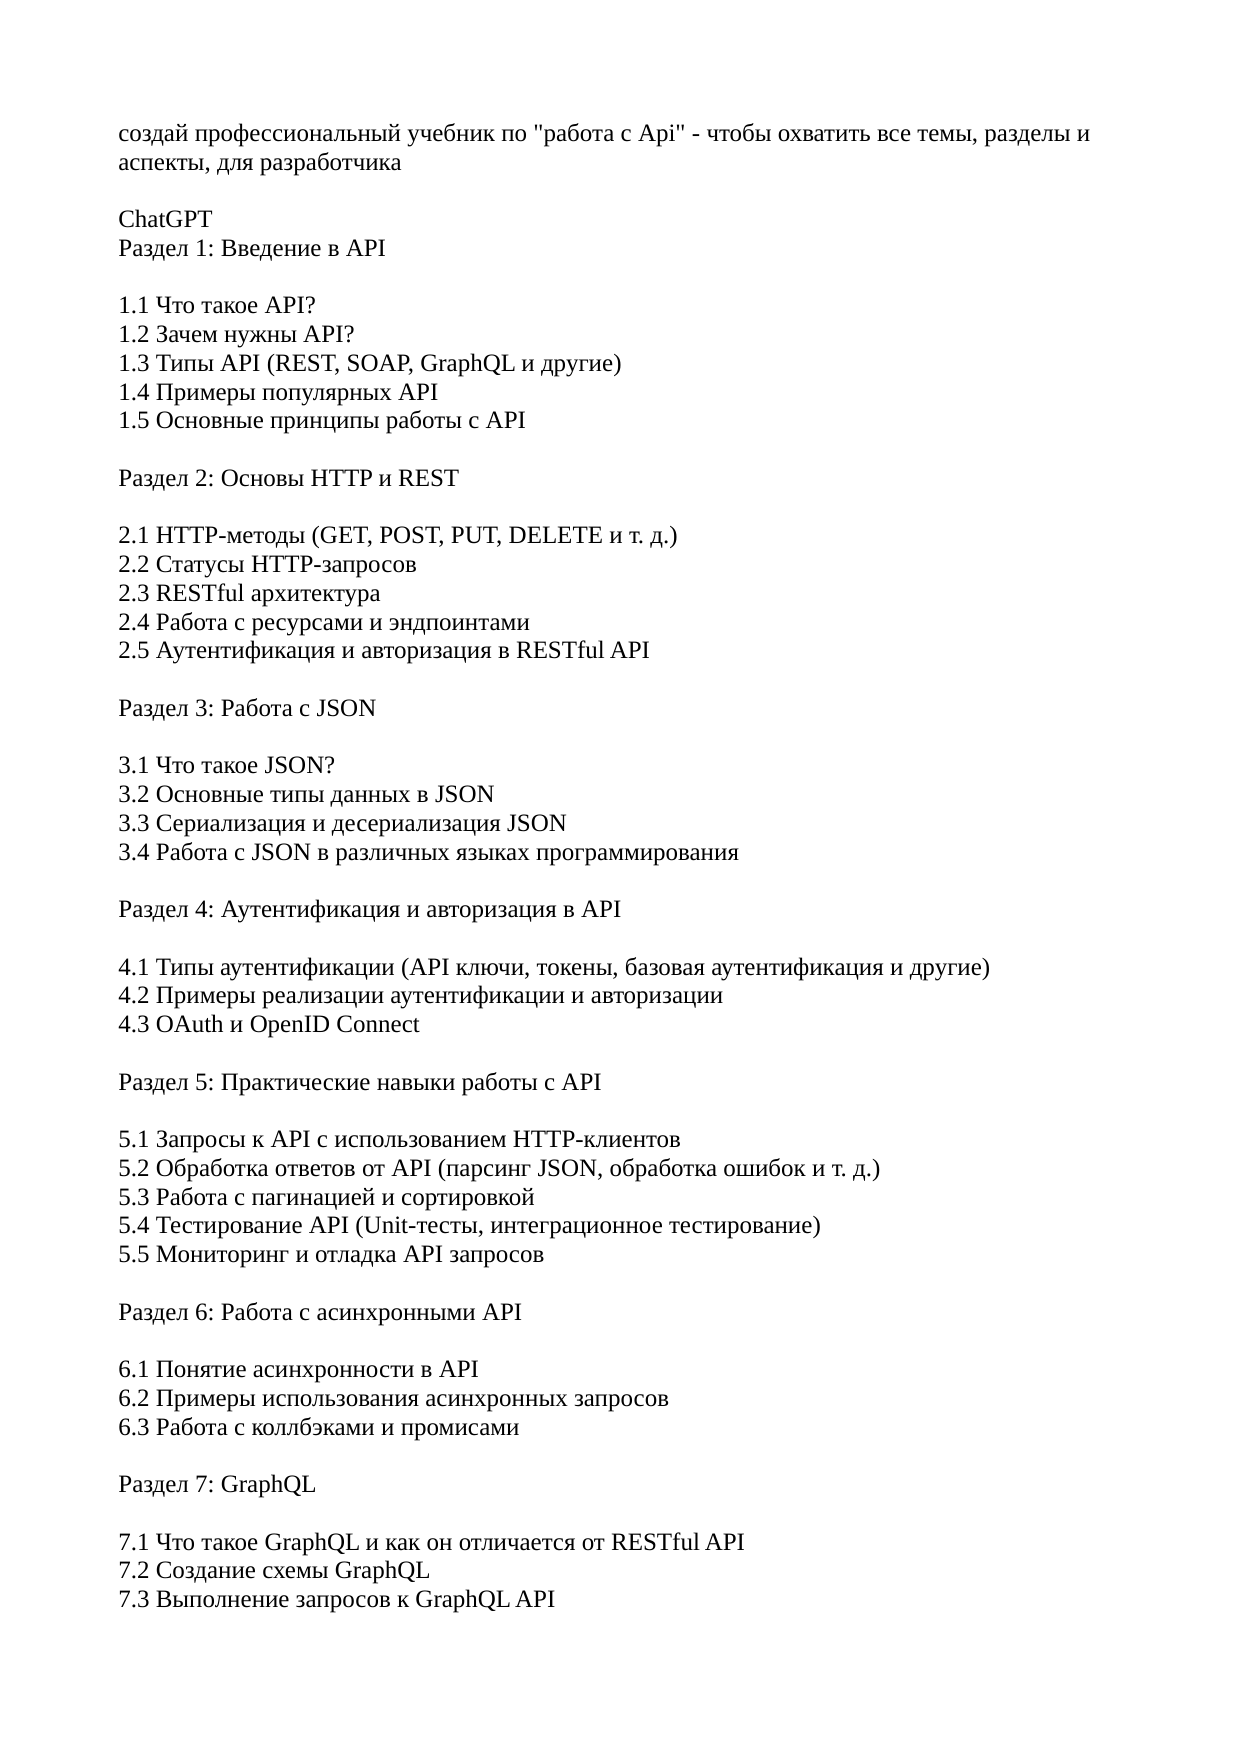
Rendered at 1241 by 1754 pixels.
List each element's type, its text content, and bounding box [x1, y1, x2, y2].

text Раздел 3: Работа с JSON [118, 693, 1122, 722]
text 3.1 Что такое JSON? [118, 751, 1122, 779]
text Раздел 1: Введение в API [118, 233, 1122, 262]
text 3.2 Основные типы данных в JSON [118, 779, 1122, 808]
text 5.1 Запросы к API с использованием HTTP-клиентов [118, 1124, 1122, 1153]
text 6.1 Понятие асинхронности в API [118, 1354, 1122, 1383]
text создай профессиональный учебник по "работа с Api" - чтобы охватить все темы, разделы и аспекты, для разработчика [118, 118, 1122, 176]
text Раздел 7: GraphQL [118, 1469, 1122, 1498]
text Раздел 4: Аутентификация и авторизация в API [118, 894, 1122, 923]
text ChatGPT [118, 204, 1122, 233]
text 1.4 Примеры популярных API [118, 377, 1122, 406]
text 2.4 Работа с ресурсами и эндпоинтами [118, 607, 1122, 636]
text Раздел 5: Практические навыки работы с API [118, 1067, 1122, 1096]
text 1.5 Основные принципы работы с API [118, 406, 1122, 434]
text 7.3 Выполнение запросов к GraphQL API [118, 1584, 1122, 1613]
text 3.4 Работа с JSON в различных языках программирования [118, 837, 1122, 866]
text 1.3 Типы API (REST, SOAP, GraphQL и другие) [118, 348, 1122, 377]
text 2.5 Аутентификация и авторизация в RESTful API [118, 636, 1122, 664]
text 3.3 Сериализация и десериализация JSON [118, 808, 1122, 837]
text 5.2 Обработка ответов от API (парсинг JSON, обработка ошибок и т. д.) [118, 1153, 1122, 1182]
text 7.2 Создание схемы GraphQL [118, 1556, 1122, 1584]
text 6.3 Работа с коллбэками и промисами [118, 1412, 1122, 1441]
text 1.1 Что такое API? [118, 291, 1122, 319]
text Раздел 6: Работа с асинхронными API [118, 1297, 1122, 1326]
text 5.4 Тестирование API (Unit-тесты, интеграционное тестирование) [118, 1211, 1122, 1239]
text 5.3 Работа с пагинацией и сортировкой [118, 1182, 1122, 1211]
text 4.1 Типы аутентификации (API ключи, токены, базовая аутентификация и другие) [118, 952, 1122, 981]
text 2.2 Статусы HTTP-запросов [118, 549, 1122, 578]
text 2.1 HTTP-методы (GET, POST, PUT, DELETE и т. д.) [118, 521, 1122, 549]
text Раздел 2: Основы HTTP и REST [118, 463, 1122, 492]
text 1.2 Зачем нужны API? [118, 319, 1122, 348]
text 5.5 Мониторинг и отладка API запросов [118, 1239, 1122, 1268]
text 2.3 RESTful архитектура [118, 578, 1122, 607]
text 4.3 OAuth и OpenID Connect [118, 1009, 1122, 1038]
text 4.2 Примеры реализации аутентификации и авторизации [118, 981, 1122, 1009]
text 6.2 Примеры использования асинхронных запросов [118, 1383, 1122, 1412]
text 7.1 Что такое GraphQL и как он отличается от RESTful API [118, 1527, 1122, 1556]
